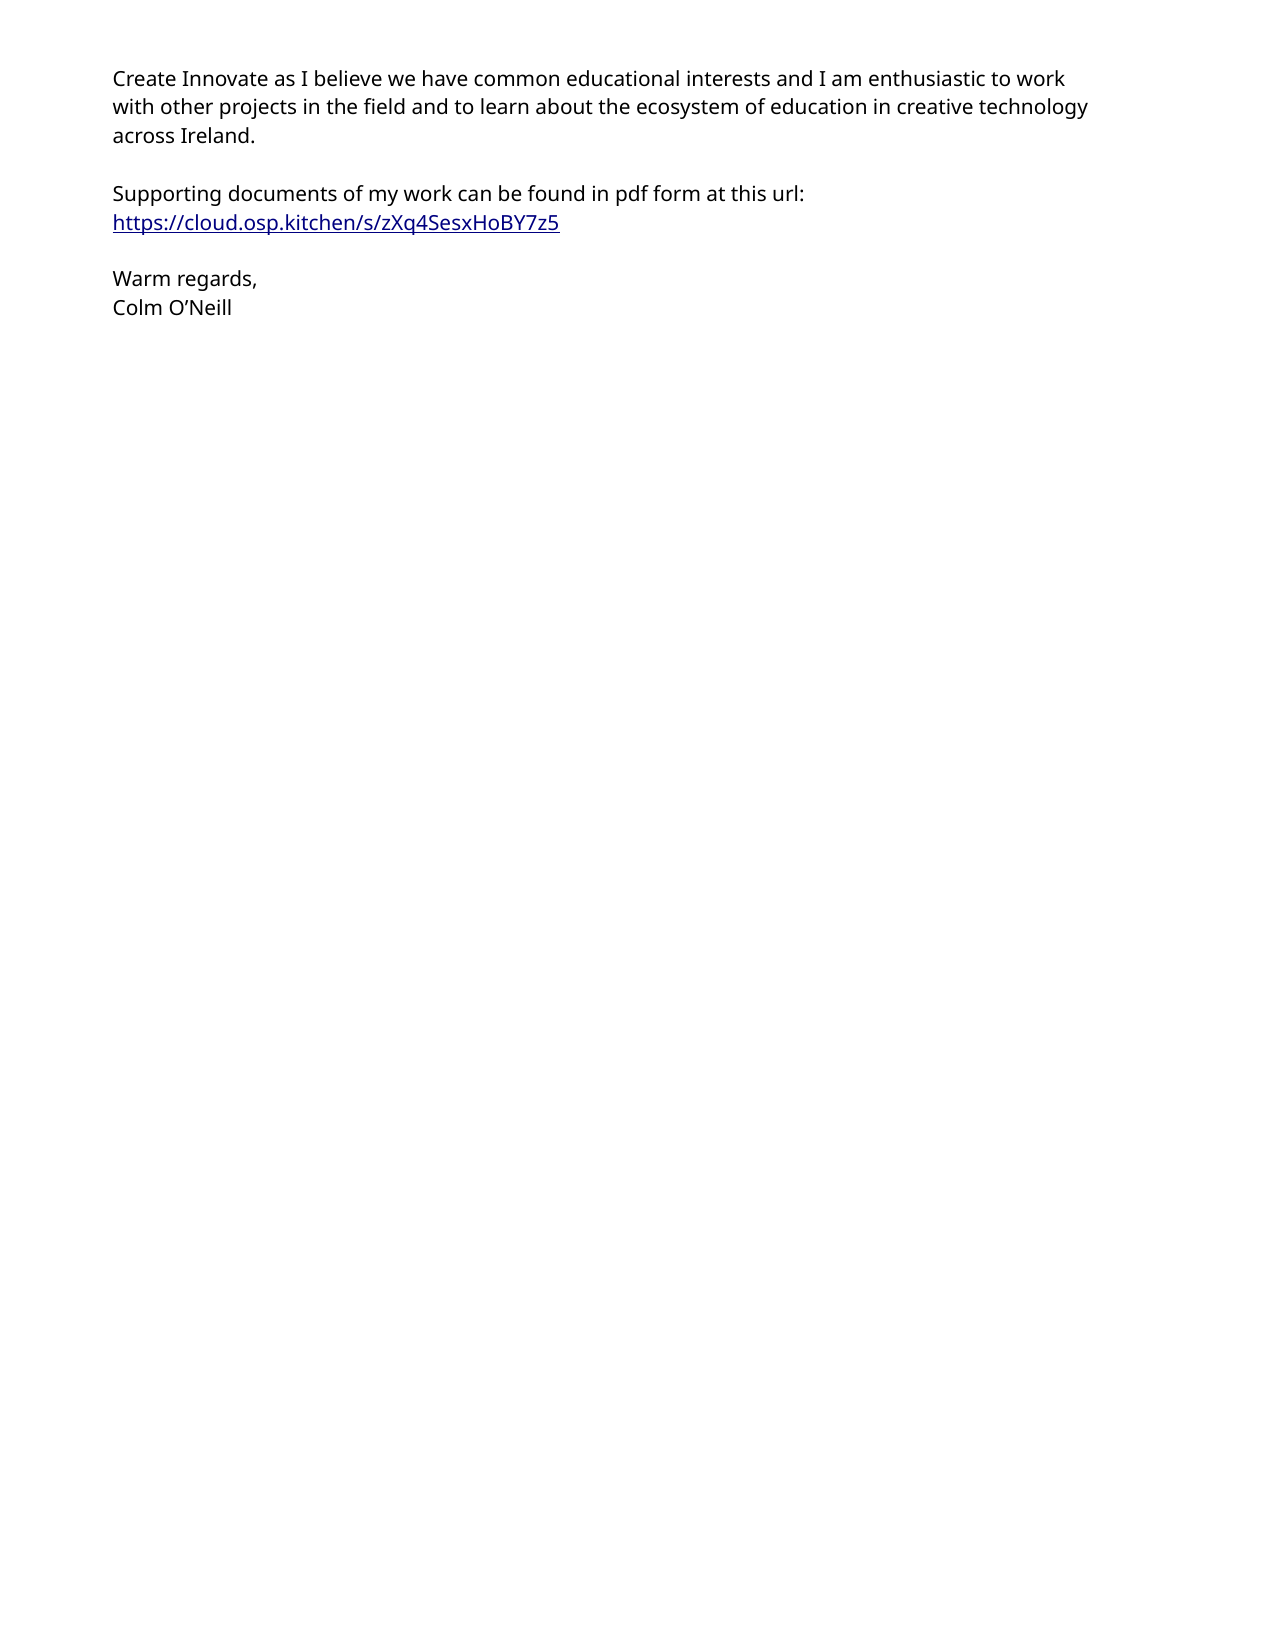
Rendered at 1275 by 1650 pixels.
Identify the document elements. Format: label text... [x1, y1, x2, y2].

text Create Innovate as I believe we have common educational interests and I am enthusiastic to work with other projects in the field and to learn about the ecosystem of education in creative technology across Ireland. [112, 64, 1110, 179]
text Supporting documents of my work can be found in pdf form at this url: https://cloud.osp.kitchen/s/zXq4SesxHoBY7z5 Warm regards, Colm O’Neill [112, 179, 1110, 321]
